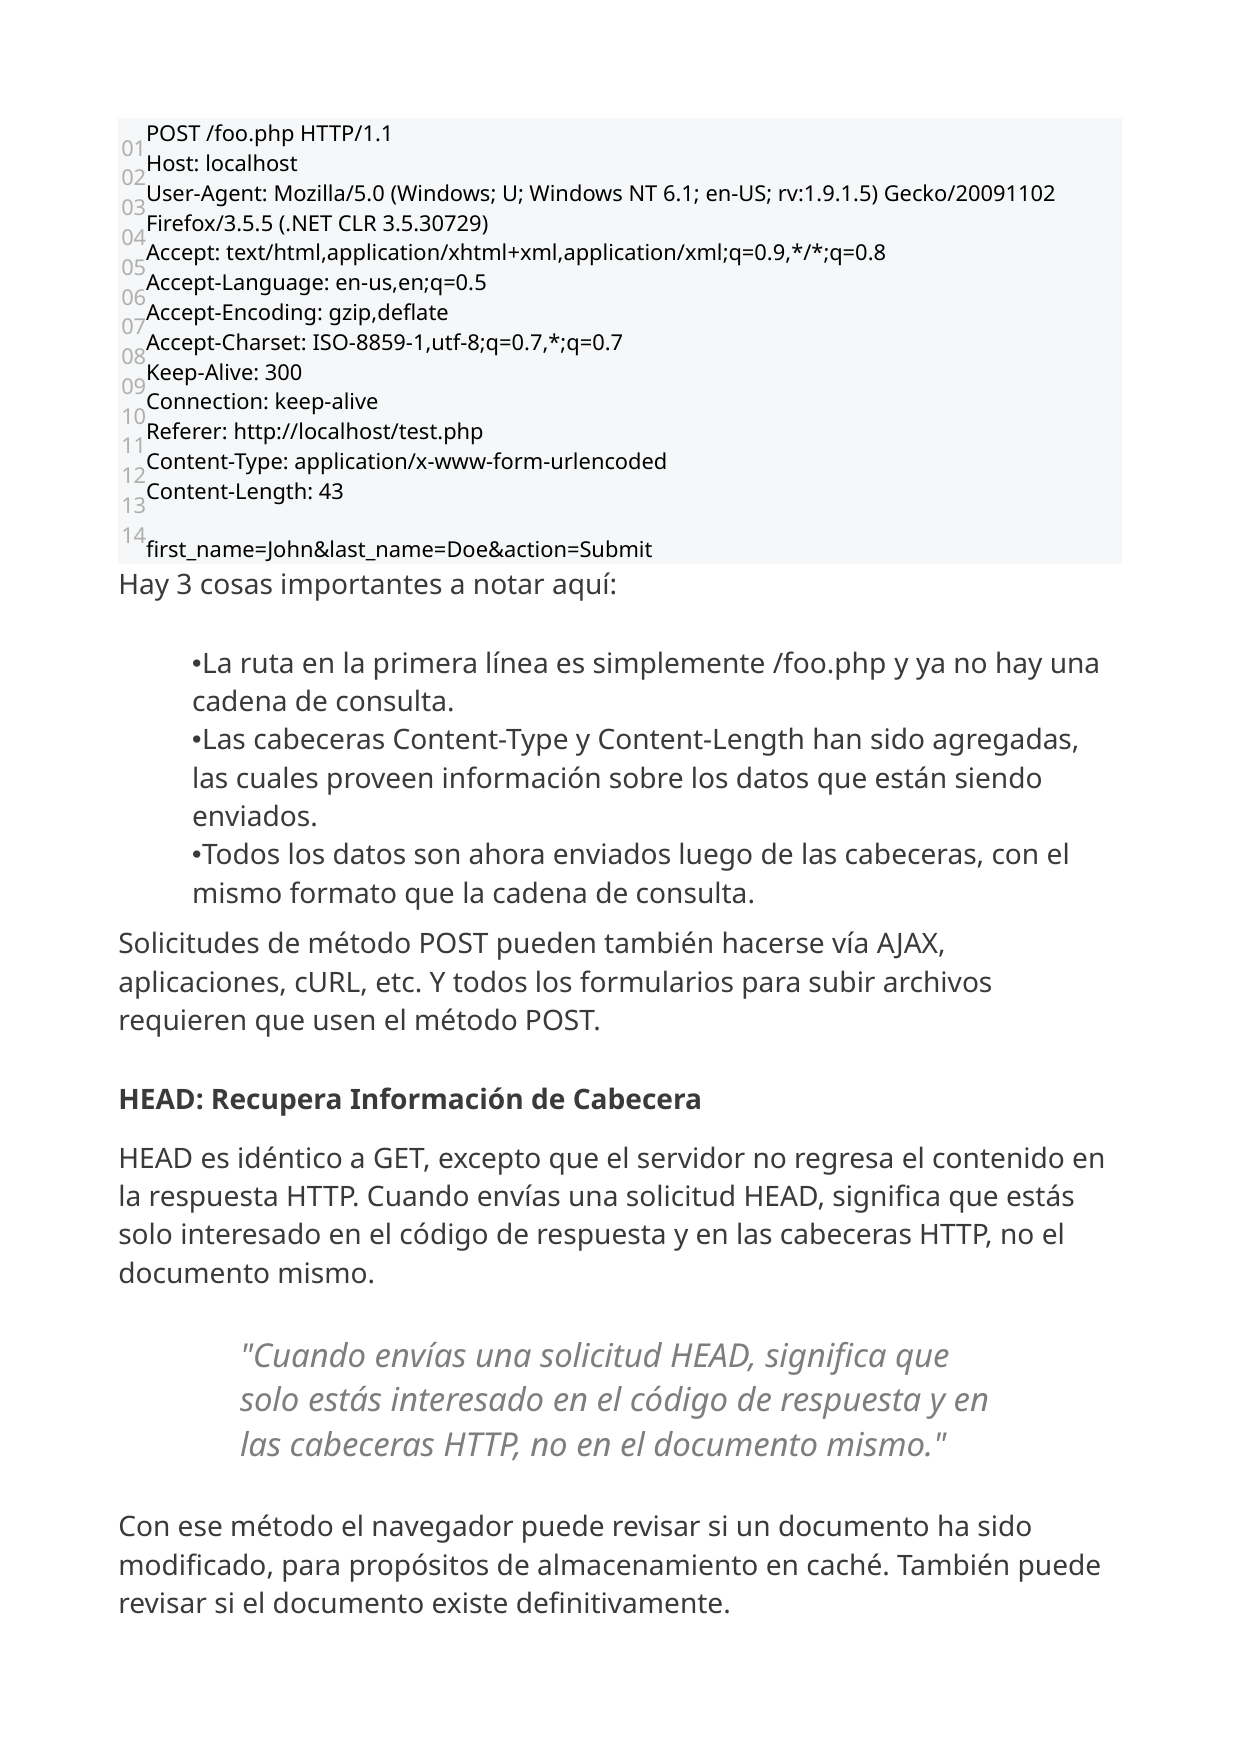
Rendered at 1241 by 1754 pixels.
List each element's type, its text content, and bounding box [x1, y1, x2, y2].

subtitle HEAD: Recupera Información de Cabecera [118, 1079, 1122, 1118]
text Con ese método el navegador puede revisar si un documento ha sido modificado, para propósitos de almacenamiento en caché. También puede revisar si el documento existe definitivamente. [118, 1507, 1122, 1622]
list La ruta en la primera línea es simplemente /foo.php y ya no hay una cadena de consulta. [118, 643, 1122, 719]
table_header 01 02 03 04 05 06 07 08 09 10 11 12 13 14 [118, 118, 146, 564]
list Las cabeceras Content-Type y Content-Length han sido agregadas, las cuales proveen información sobre los datos que están siendo enviados. [118, 719, 1122, 834]
text Solicitudes de método POST pueden también hacerse vía AJAX, aplicaciones, cURL, etc. Y todos los formularios para subir archivos requieren que usen el método POST. [118, 924, 1122, 1039]
text Hay 3 cosas importantes a notar aquí: [118, 564, 1122, 602]
text "Cuando envías una solicitud HEAD, significa que solo estás interesado en el código de respuesta y en las cabeceras HTTP, no en el documento mismo." [240, 1332, 1000, 1466]
text HEAD es idéntico a GET, excepto que el servidor no regresa el contenido en la respuesta HTTP. Cuando envías una solicitud HEAD, significa que estás solo interesado en el código de respuesta y en las cabeceras HTTP, no el documento mismo. [118, 1138, 1122, 1291]
list Todos los datos son ahora enviados luego de las cabeceras, con el mismo formato que la cadena de consulta. [118, 834, 1122, 911]
table_header POST /foo.php HTTP/1.1 Host: localhost User-Agent: Mozilla/5.0 (Windows; U; Windows NT 6.1; en-US; rv:1.9.1.5) Gecko/20091102 Firefox/3.5.5 (.NET CLR 3.5.30729) Accept: text/html,application/xhtml+xml,application/xml;q=0.9,*/*;q=0.8 Accept-Language: en-us,en;q=0.5 Accept-Encoding: gzip,deflate Accept-Charset: ISO-8859-1,utf-8;q=0.7,*;q=0.7 Keep-Alive: 300 Connection: keep-alive Referer: http://localhost/test.php Content-Type: application/x-www-form-urlencoded Content-Length: 43 first_name=John&last_name=Doe&action=Submit [146, 118, 1122, 564]
